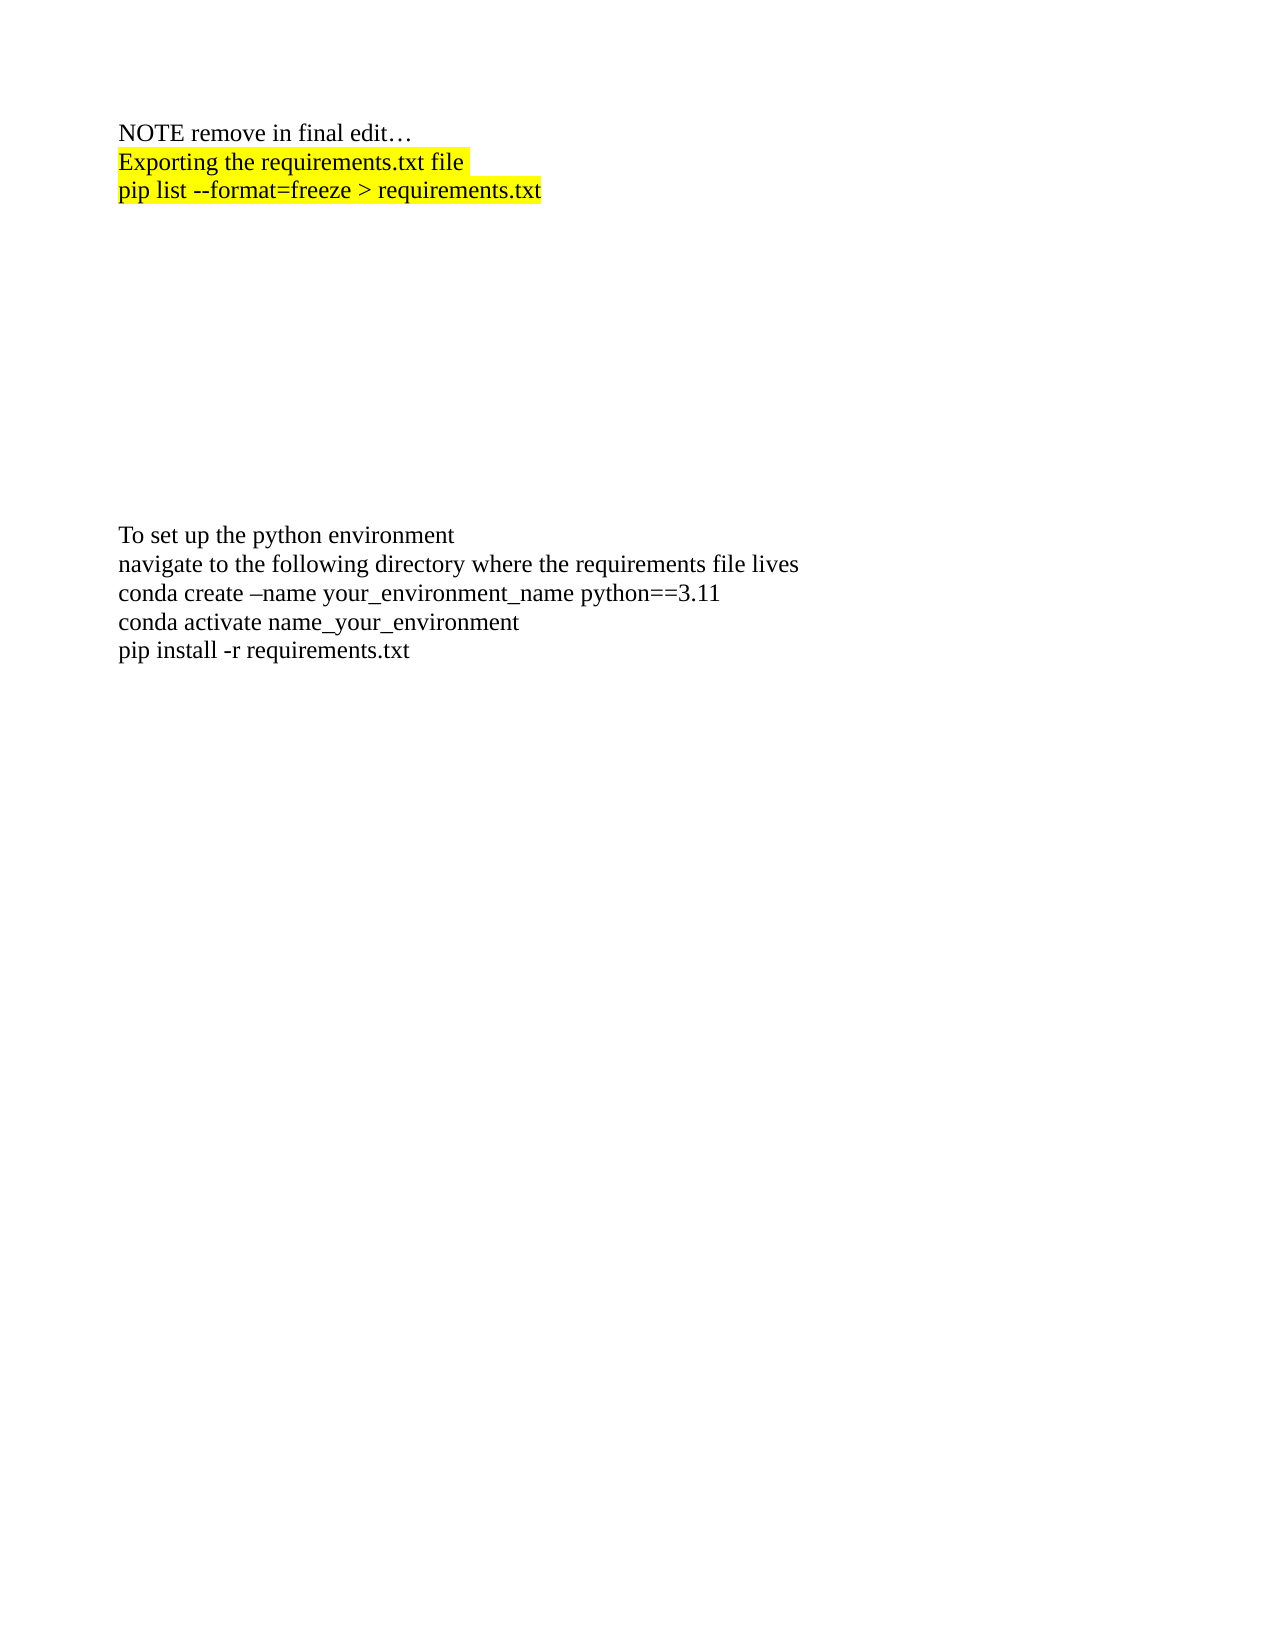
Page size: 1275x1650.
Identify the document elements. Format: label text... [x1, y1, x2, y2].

text pip install -r requirements.txt [118, 636, 1157, 664]
text To set up the python environment [118, 521, 1157, 549]
text pip list --format=freeze > requirements.txt [118, 176, 1157, 204]
text conda activate name_your_environment [118, 607, 1157, 636]
text Exporting the requirements.txt file [118, 147, 1157, 176]
text navigate to the following directory where the requirements file lives [118, 549, 1157, 578]
text conda create –name your_environment_name python==3.11 [118, 578, 1157, 607]
text NOTE remove in final edit… [118, 118, 1157, 147]
